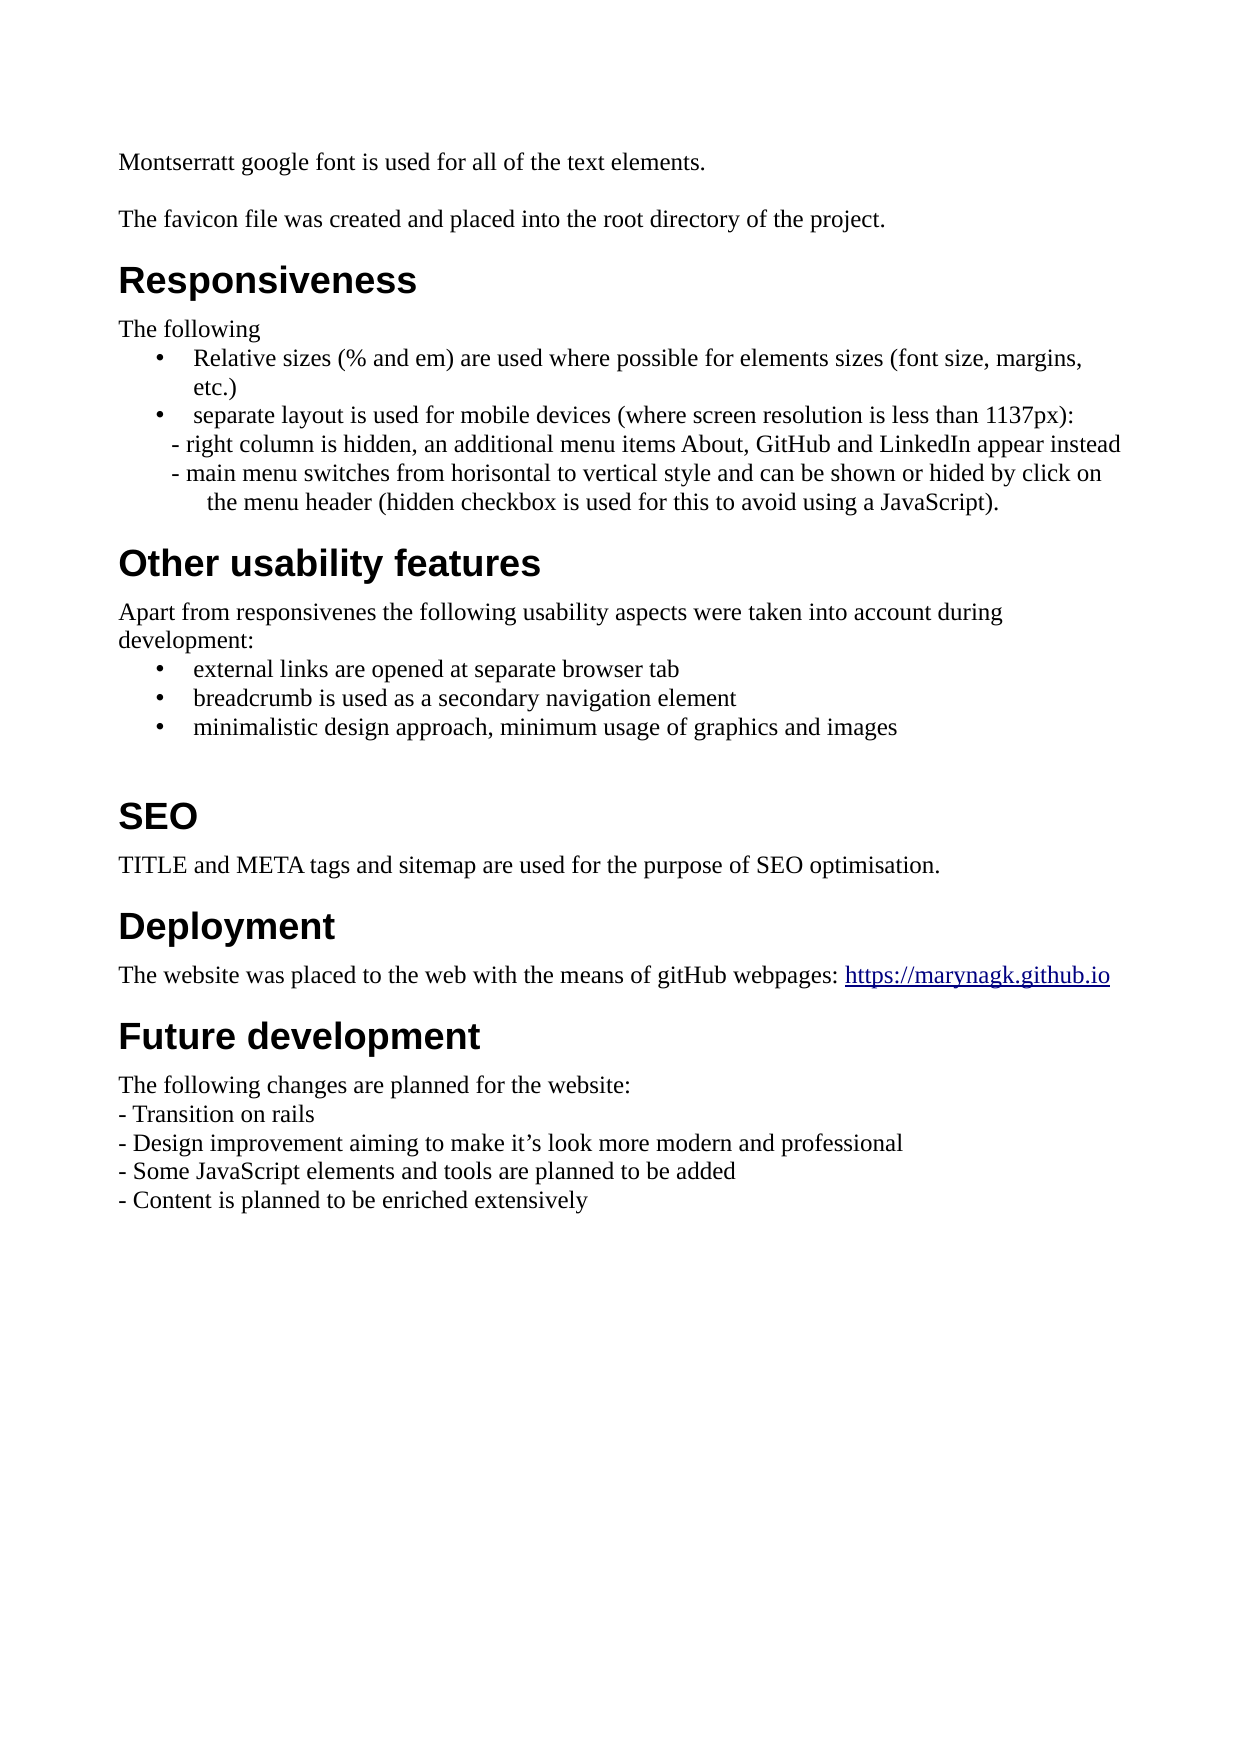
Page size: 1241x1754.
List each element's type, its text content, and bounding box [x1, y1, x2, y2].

subtitle Deployment [118, 904, 1122, 948]
text The following changes are planned for the website: [118, 1070, 1122, 1099]
text TITLE and META tags and sitemap are used for the purpose of SEO optimisation. [118, 850, 1122, 879]
subtitle Other usability features [118, 541, 1122, 584]
list Relative sizes (% and em) are used where possible for elements sizes (font size, margins, etc.) [156, 343, 1122, 401]
text - right column is hidden, an additional menu items About, GitHub and LinkedIn appear instead [171, 429, 1122, 458]
list breadcrumb is used as a secondary navigation element [156, 683, 1122, 712]
text - Some JavaScript elements and tools are planned to be added [118, 1156, 1122, 1185]
list minimalistic design approach, minimum usage of graphics and images [156, 712, 1122, 740]
list external links are opened at separate browser tab [156, 654, 1122, 683]
text - Design improvement aiming to make it’s look more modern and professional [118, 1128, 1122, 1156]
list separate layout is used for mobile devices (where screen resolution is less than 1137px): [156, 401, 1122, 429]
text - Transition on rails [118, 1099, 1122, 1128]
text Montserratt google font is used for all of the text elements. [118, 147, 1122, 176]
subtitle SEO [118, 794, 1122, 838]
text The favicon file was created and placed into the root directory of the project. [118, 204, 1122, 233]
subtitle Future development [118, 1014, 1122, 1058]
text - main menu switches from horisontal to vertical style and can be shown or hided by click on the menu header (hidden checkbox is used for this to avoid using a JavaScript). [171, 458, 1122, 516]
text Apart from responsivenes the following usability aspects were taken into account during development: [118, 597, 1122, 654]
text - Content is planned to be enriched extensively [118, 1185, 1122, 1214]
subtitle Responsiveness [118, 258, 1122, 302]
text The following [118, 314, 1122, 343]
text The website was placed to the web with the means of gitHub webpages: https://marynagk.github.io [118, 960, 1122, 989]
